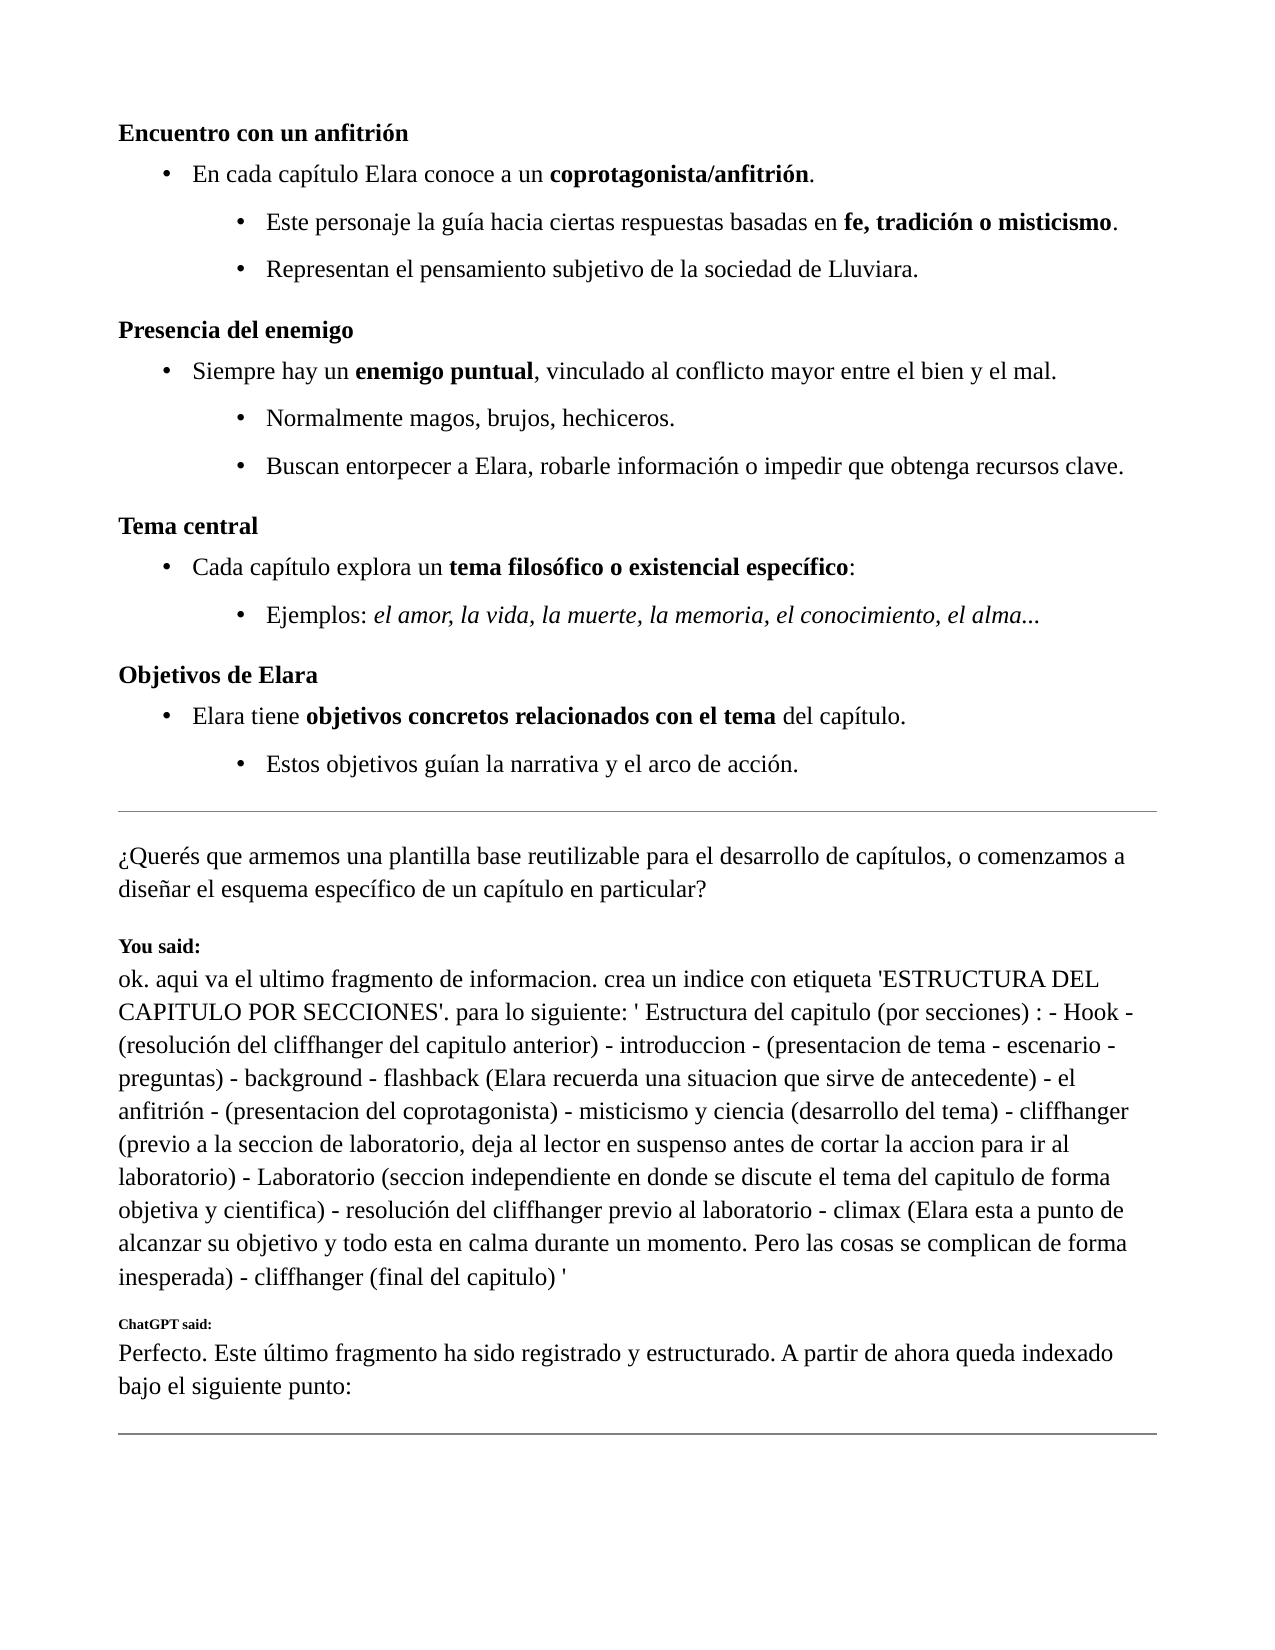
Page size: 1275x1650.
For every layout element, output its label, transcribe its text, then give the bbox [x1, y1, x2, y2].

list En cada capítulo Elara conoce a un coprotagonista/anfitrión. [162, 159, 1157, 188]
text ¿Querés que armemos una plantilla base reutilizable para el desarrollo de capítulos, o comenzamos a diseñar el esquema específico de un capítulo en particular? [118, 841, 1157, 903]
list Este personaje la guía hacia ciertas respuestas basadas en fe, tradición o misticismo. [236, 207, 1157, 236]
text ok. aqui va el ultimo fragmento de informacion. crea un indice con etiqueta 'ESTRUCTURA DEL CAPITULO POR SECCIONES'. para lo siguiente: ' Estructura del capitulo (por secciones) : - Hook - (resolución del cliffhanger del capitulo anterior) - introduccion - (presentacion de tema - escenario - preguntas) - background - flashback (Elara recuerda una situacion que sirve de antecedente) - el anfitrión - (presentacion del coprotagonista) - misticismo y ciencia (desarrollo del tema) - cliffhanger (previo a la seccion de laboratorio, deja al lector en suspenso antes de cortar la accion para ir al laboratorio) - Laboratorio (seccion independiente en donde se discute el tema del capitulo de forma objetiva y cientifica) - resolución del cliffhanger previo al laboratorio - climax (Elara esta a punto de alcanzar su objetivo y todo esta en calma durante un momento. Pero las cosas se complican de forma inesperada) - cliffhanger (final del capitulo) ' [118, 964, 1157, 1290]
list Buscan entorpecer a Elara, robarle información o impedir que obtenga recursos clave. [236, 451, 1157, 480]
list Elara tiene objetivos concretos relacionados con el tema del capítulo. [162, 701, 1157, 730]
list Representan el pensamiento subjetivo de la sociedad de Lluviara. [236, 254, 1157, 283]
text Perfecto. Este último fragmento ha sido registrado y estructurado. A partir de ahora queda indexado bajo el siguiente punto: [118, 1338, 1157, 1400]
list Estos objetivos guían la narrativa y el arco de acción. [236, 749, 1157, 778]
list Siempre hay un enemigo puntual, vinculado al conflicto mayor entre el bien y el mal. [162, 356, 1157, 385]
list Normalmente magos, brujos, hechiceros. [236, 403, 1157, 432]
subtitle Encuentro con un anfitrión [118, 118, 1157, 147]
list Cada capítulo explora un tema filosófico o existencial específico: [162, 552, 1157, 581]
subtitle Objetivos de Elara [118, 660, 1157, 689]
list Ejemplos: el amor, la vida, la muerte, la memoria, el conocimiento, el alma... [236, 600, 1157, 629]
subtitle You said: [118, 934, 1157, 958]
subtitle Presencia del enemigo [118, 315, 1157, 343]
subtitle Tema central [118, 511, 1157, 540]
subtitle ChatGPT said: [118, 1315, 1157, 1332]
